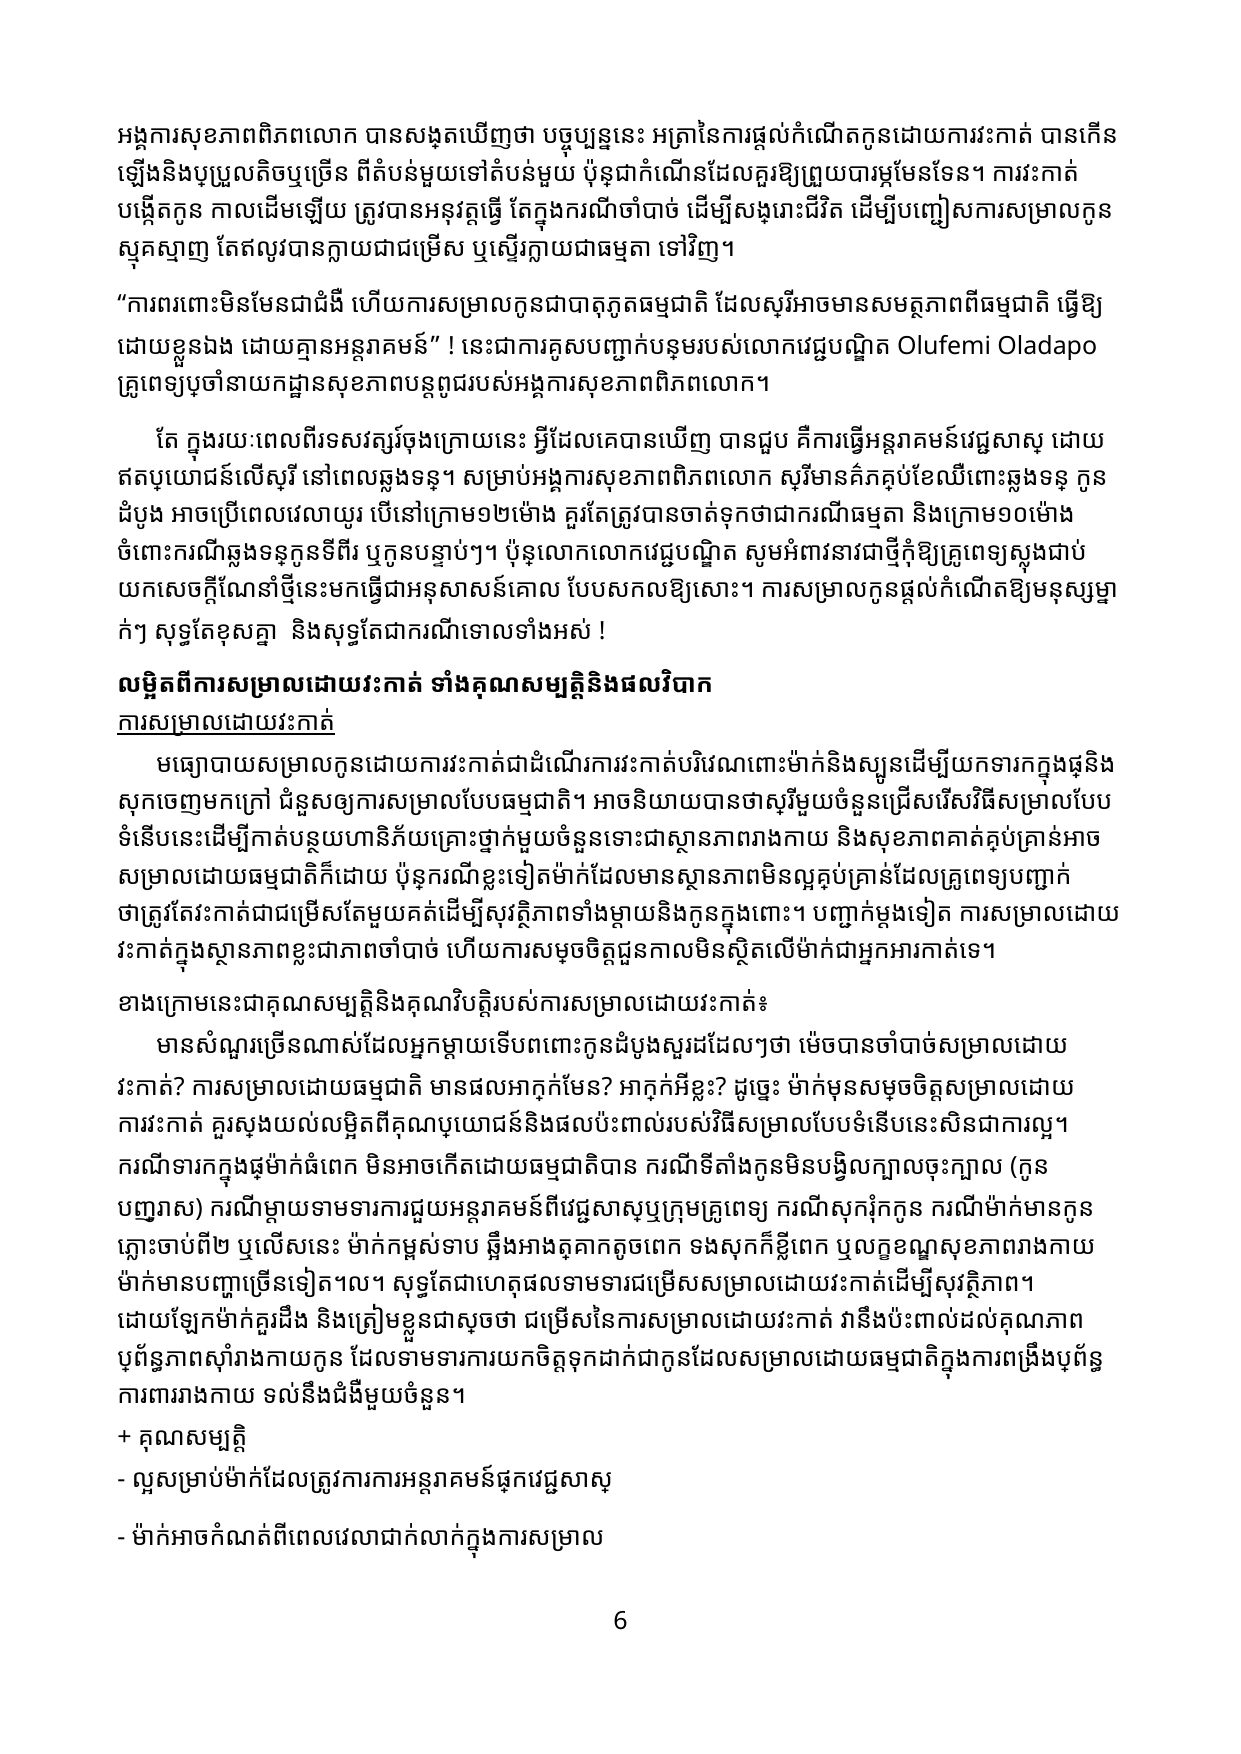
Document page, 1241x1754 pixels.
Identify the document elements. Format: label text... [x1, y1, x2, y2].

text ​អង្គការ​សុខភាព​ពិភពលោក បាន​សង្កេត​ឃើញ​ថា បច្ចុប្បន្ន​នេះ អត្រា​នៃ​ការ​ផ្តល់​កំណើត​កូន​ដោយ​ការ​វះកាត់​ បាន​កើន​ឡើង​និង​ប្រែប្រួលតិច​ឬ​ច្រើន​​ ពី​តំបន់​មួយ​ទៅ​តំបន់​មួយ​ ប៉ុន្តែ​ជា​កំណើន​ដែល​គួរ​ឱ្យ​ព្រួយ​បារម្ភមែនទែន។ ការ​វះ​កាត់​បង្កើត​កូន​ កាល​ដើម​ឡើយ ត្រូវ​បាន​អនុវត្តធ្វើ​ តែ​ក្នុង​ករណី​ចាំបាច់ ដើម្បី​សង្គ្រោះជីវិត ដើម្បី​បញ្ជៀស​ការ​សម្រាលកូន​ស្មុគស្មាញ​ តែ​ឥលូវ​បាន​ក្លាយ​​ជា​ជម្រើស ឬ​ស្ទើរ​ក្លាយ​ជា​​ធម្មតា​ ​ទៅ​វិញ​។ [117, 117, 1123, 266]
text លម្អិតពីការសម្រាលដោយវះកាត់ ទាំងគុណសម្បត្តិនិងផលវិបាក ការសម្រាលដោយវះកាត់ មធ្យោបាយសម្រាលកូនដោយការវះកាត់ជាដំណើរការវះកាត់បរិវេណពោះម៉ាក់និងស្បូនដើម្បីយកទារកក្នុងផ្ទៃនិងសុកចេញមកក្រៅ ជំនួសឲ្យការសម្រាលបែបធម្មជាតិ។ អាចនិយាយបានថាស្ត្រីមួយចំនួនជ្រើសរើសវិធីសម្រាលបែបទំនើបនេះដើម្បីកាត់បន្ថយហានិភ័យគ្រោះថ្នាក់មួយចំនួនទោះជាស្ថានភាពរាងកាយ និងសុខភាពគាត់គ្រប់គ្រាន់អាចសម្រាលដោយធម្មជាតិក៏ដោយ ប៉ុន្តែករណីខ្លះទៀតម៉ាក់ដែលមានស្ថានភាពមិនល្អគ្រប់គ្រាន់ដែលគ្រូពេទ្យបញ្ជាក់ថាត្រូវតែវះកាត់ជាជម្រើសតែមួយគត់ដើម្បីសុវត្ថិភាពទាំងម្ដាយនិងកូនក្នុងពោះ។ បញ្ជាក់ម្ដងទៀត ការសម្រាលដោយវះកាត់ក្នុងស្ថានភាពខ្លះជាភាពចាំបាច់ ហើយការសម្រេចចិត្តជួនកាលមិនស្ថិតលើម៉ាក់ជាអ្នកអារកាត់ទេ។ [117, 670, 1123, 969]
text តែ​ ក្នុង​រយៈ​ពេល​ពីរ​ទសវត្សរ៍​ចុងក្រោយ​នេះ អ្វី​ដែល​គេ​បាន​ឃើញ បាន​ជួប គឺ​ការ​ធ្វើ​អន្តរាគមន៍​វេជ្ជសាស្ត្រ ​ដោយ​ឥត​ប្រយោជន៍​លើ​ស្ត្រី​ នៅ​ពេល​ឆ្លង​ទន្លេ។ សម្រាប់​អង្គការ​សុខភាព​ពិភពលោក ស្ត្រី​មាន​គ៌ភគ្រប់ខែ​ឈឺពោះ​ឆ្លង​ទន្លេ កូន​ដំបូង អាច​ប្រើ​ពេល​វេលា​យូរ បើ​នៅ​ក្រោម​​​១២​ម៉ោង​ គួរ​តែ​ត្រូវ​បាន​ចាត់​ទុក​ថា​ជា​ករណី​ធម្មតា និង​ក្រោម​១០​ម៉ោង ចំពោះ​ករណីឆ្លង​ទន្លេ​​កូន​ទីពីរ ឬ​កូន​បន្ទាប់ៗ។ ប៉ុន្តែ​លោក​​លោក​វេជ្ជបណ្ឌិត សូម​អំពាវនាវ​ជា​ថ្មី​កុំ​ឱ្យ​គ្រូពេទ្យ​ស្លុង​ជាប់​យក​សេចក្តី​ណែនាំ​ថ្មីនេះ​មក​ធ្វើ​ជា​អនុសាសន៍គោល​​ បែប​សកល​ឱ្យ​សោះ។ ការ​សម្រាលកូន​ផ្តល់​កំណើតឱ្យ​​មនុស្ស​ម្នាក់ៗ​ សុទ្ធ​តែ​ខុស​គ្នា​ ​ និង​សុទ្ធ​តែ​ជា​​ករណី​ទោល​ទាំងអស់ ! [117, 421, 1123, 650]
text - ម៉ាក់អាចកំណត់ពីពេលវេលាជាក់លាក់ក្នុងការសម្រាល [117, 1518, 1123, 1555]
text ខាងក្រោមនេះជាគុណសម្បត្តិនិងគុណវិបត្តិរបស់ការសម្រាលដោយវះកាត់៖ មានសំណួរច្រើនណាស់ដែលអ្នកម្ដាយទើបពពោះកូនដំបូងសួរដដែលៗថា ម៉េចបានចាំបាច់សម្រាលដោយវះកាត់? ការសម្រាលដោយធម្មជាតិ មានផលអាក្រក់មែន? អាក្រក់អីខ្លះ? ដូច្នេះ ម៉ាក់មុនសម្រេចចិត្តសម្រាលដោយការវះកាត់ គួរស្វែងយល់លម្អិតពីគុណប្រយោជន៍និងផលប៉ះពាល់របស់វិធីសម្រាលបែបទំនើបនេះសិនជាការល្អ។ ករណីទារកក្នុងផ្ទៃម៉ាក់ធំពេក មិនអាចកើតដោយធម្មជាតិបាន ករណីទីតាំងកូនមិនបង្វិលក្បាលចុះក្បាល (កូនបញ្ច្រាស) ករណីម្ដាយទាមទារការជួយអន្តរាគមន៍ពីវេជ្ជសាស្ត្រឬក្រុមគ្រូពេទ្យ ករណីសុករុំកកូន ករណីម៉ាក់មានកូនភ្លោះចាប់ពី២ ឬលើសនេះ ម៉ាក់កម្ពស់ទាប ឆ្អឹងអាងត្រគាកតូចពេក ទងសុកក៏ខ្លីពេក ឬលក្ខខណ្ឌសុខភាពរាងកាយម៉ាក់មានបញ្ហាច្រើនទៀត។ល។ សុទ្ធតែជាហេតុផលទាមទារជម្រើសសម្រាលដោយវះកាត់ដើម្បីសុវត្ថិភាព។ ដោយឡែកម៉ាក់គួរដឹង និងត្រៀមខ្លួនជាស្រេចថា ជម្រើសនៃការសម្រាលដោយវះកាត់ វានឹងប៉ះពាល់ដល់គុណភាពប្រព័ន្ធភាពស៊ាំរាងកាយកូន ដែលទាមទារការយកចិត្តទុកដាក់ជាកូនដែលសម្រាលដោយធម្មជាតិក្នុងការពង្រឹងប្រព័ន្ធការពាររាងកាយ ទល់នឹងជំងឺមួយចំនួន។ + គុណសម្បត្តិ - ល្អសម្រាប់ម៉ាក់ដែលត្រូវការការអន្តរាគមន៍ផ្នែកវេជ្ជសាស្ត្រ [117, 988, 1123, 1498]
text “ការ​ពរពោះ​មិនមែន​ជា​ជំងឺ ហើយ​ការ​សម្រាល​កូន​ជា​បាតុភូត​ធម្មជាតិ ដែល​ស្ត្រី​អាច​មាន​សមត្ថភាព​ពី​ធម្មជាតិ ធ្វើ​ឱ្យ​ដោយ​ខ្លួនឯង​ ដោយ​គ្មាន​អន្តរាគមន៍” ! នេះ​ជា​ការ​គូសបញ្ជាក់​បន្ថែម​របស់​លោក​វេជ្ជបណ្ឌិត Olufemi Oladapo គ្រូពេទ្យ​ប្រចាំ​នាយកដ្ឋាន​សុខភាពបន្តពូជ​របស់​អង្គការ​សុខភាព​ពិភពលោក។ [117, 286, 1123, 402]
